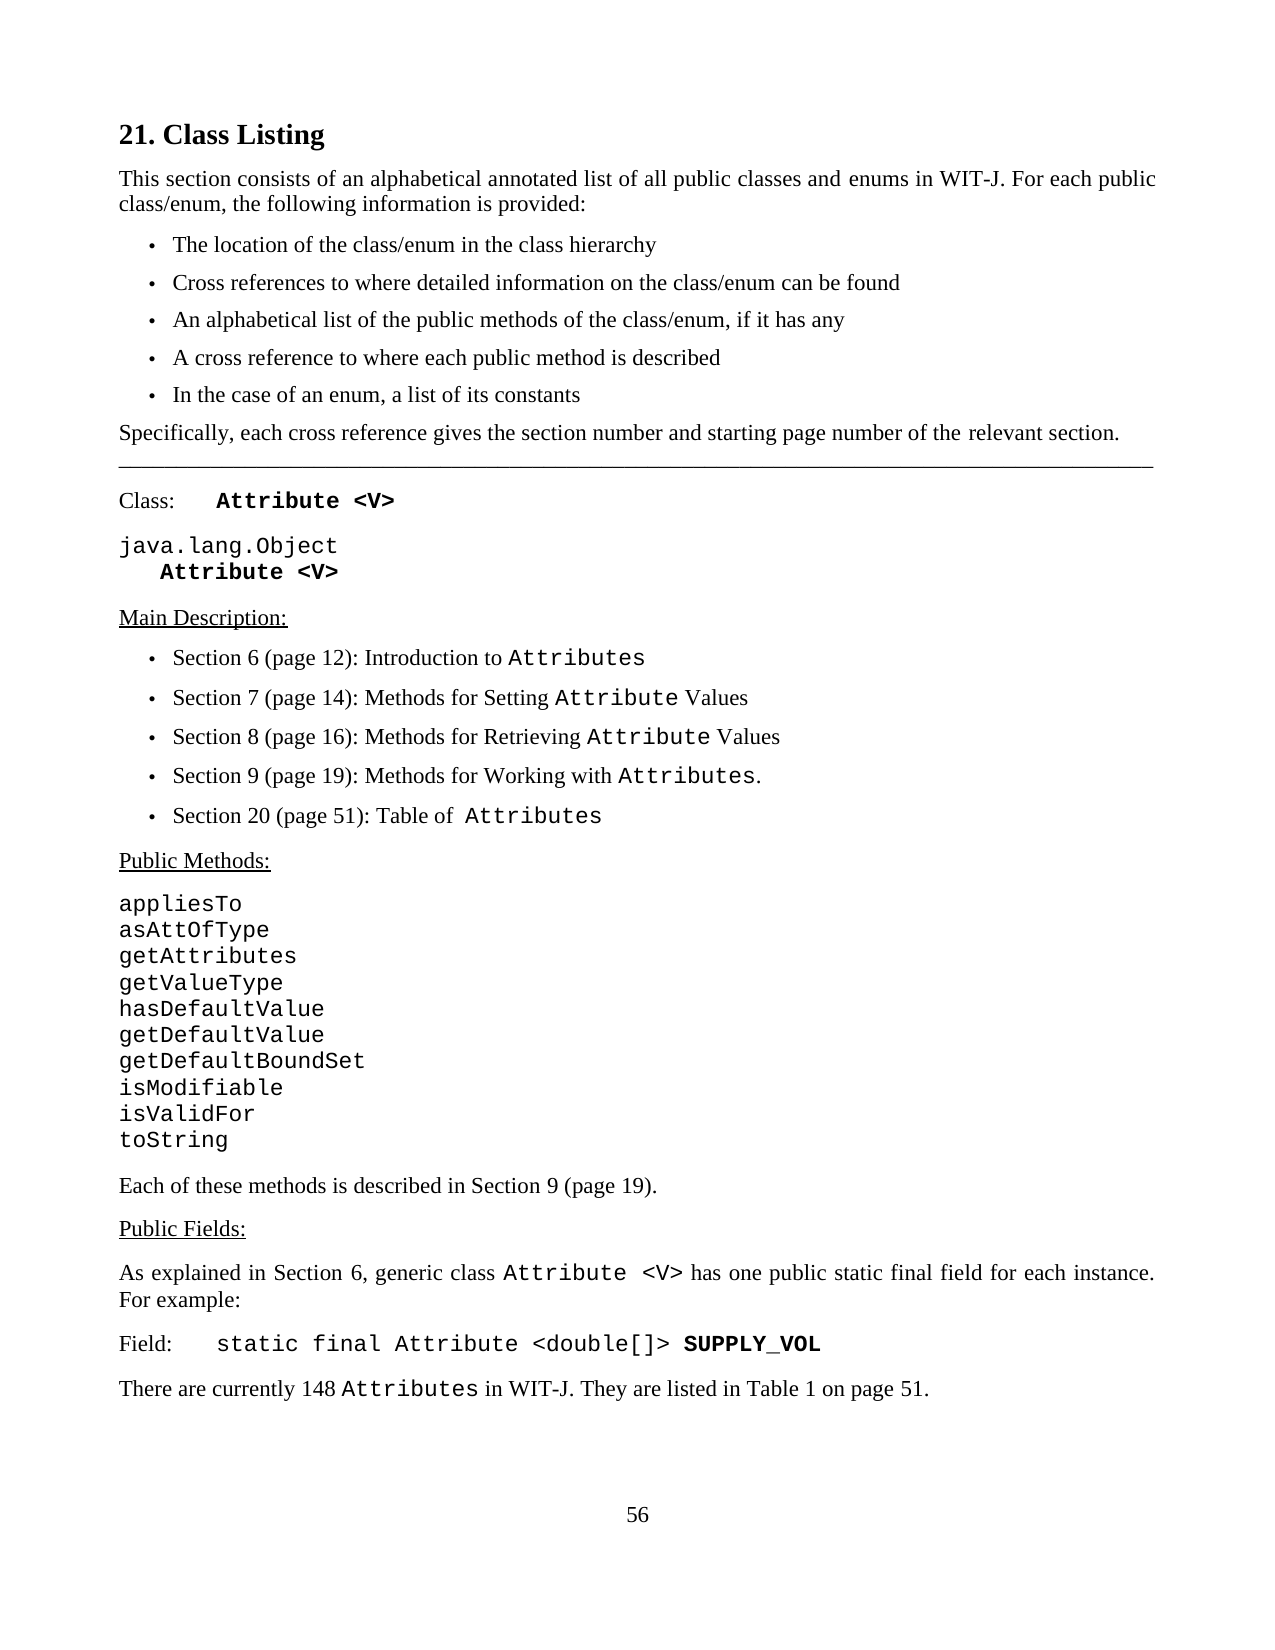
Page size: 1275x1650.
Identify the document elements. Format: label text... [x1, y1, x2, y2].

subtitle Class Listing [118, 118, 1156, 151]
text getValueType [118, 971, 1156, 997]
text Class: Attribute <V> [118, 488, 1156, 516]
text isValidFor [118, 1102, 1156, 1128]
list Cross references to where detailed information on the class/enum can be found [118, 269, 1156, 295]
text Specifically, each cross reference gives the section number and starting page number of the relevant section. [118, 419, 1156, 445]
text isModifiable [118, 1076, 1156, 1102]
text java.lang.Object [118, 534, 1156, 560]
list An alphabetical list of the public methods of the class/enum, if it has any [118, 307, 1156, 332]
text Public Fields: [118, 1216, 1156, 1242]
list Section 20 (page 48): Table of Attributes [118, 803, 1156, 830]
text Attribute <V> [118, 560, 1156, 586]
list The location of the class/enum in the class hierarchy [118, 232, 1156, 257]
text Public Methods: [118, 848, 1156, 874]
list Section 9 (page 18): Methods for Working with Attributes. [118, 763, 1156, 791]
text asAttOfType [118, 918, 1156, 944]
text appliesTo [118, 892, 1156, 918]
list Section 6 (page 12): Introduction to Attributes [118, 645, 1156, 672]
list A cross reference to where each public method is described [118, 344, 1156, 370]
list In the case of an enum, a list of its constants [118, 382, 1156, 407]
text getDefaultBoundSet [118, 1049, 1156, 1076]
text getAttributes [118, 944, 1156, 971]
text Field: static final Attribute <double[]> SUPPLY_VOL [118, 1331, 1156, 1358]
text toString [118, 1128, 1156, 1154]
text hasDefaultValue [118, 997, 1156, 1023]
text There are currently 148 Attributes in WIT-J. They are listed in Table 1 on page 48. [118, 1376, 1156, 1404]
text As explained in Section 6, generic class Attribute <V> has one public static final field for each instance. For example: [118, 1259, 1156, 1313]
list Section 8 (page 16): Methods for Retrieving Attribute Values [118, 724, 1156, 751]
text __________________________________________________________________________________________ [118, 445, 1156, 470]
text getDefaultValue [118, 1023, 1156, 1049]
text Main Description: [118, 604, 1156, 630]
text This section consists of an alphabetical annotated list of all public classes and enums in WIT-J. For each public class/enum, the following information is provided: [118, 166, 1156, 217]
list Section 7 (page 14): Methods for Setting Attribute Values [118, 684, 1156, 712]
text Each of these methods is described in Section 9 (page 18). [118, 1172, 1156, 1198]
